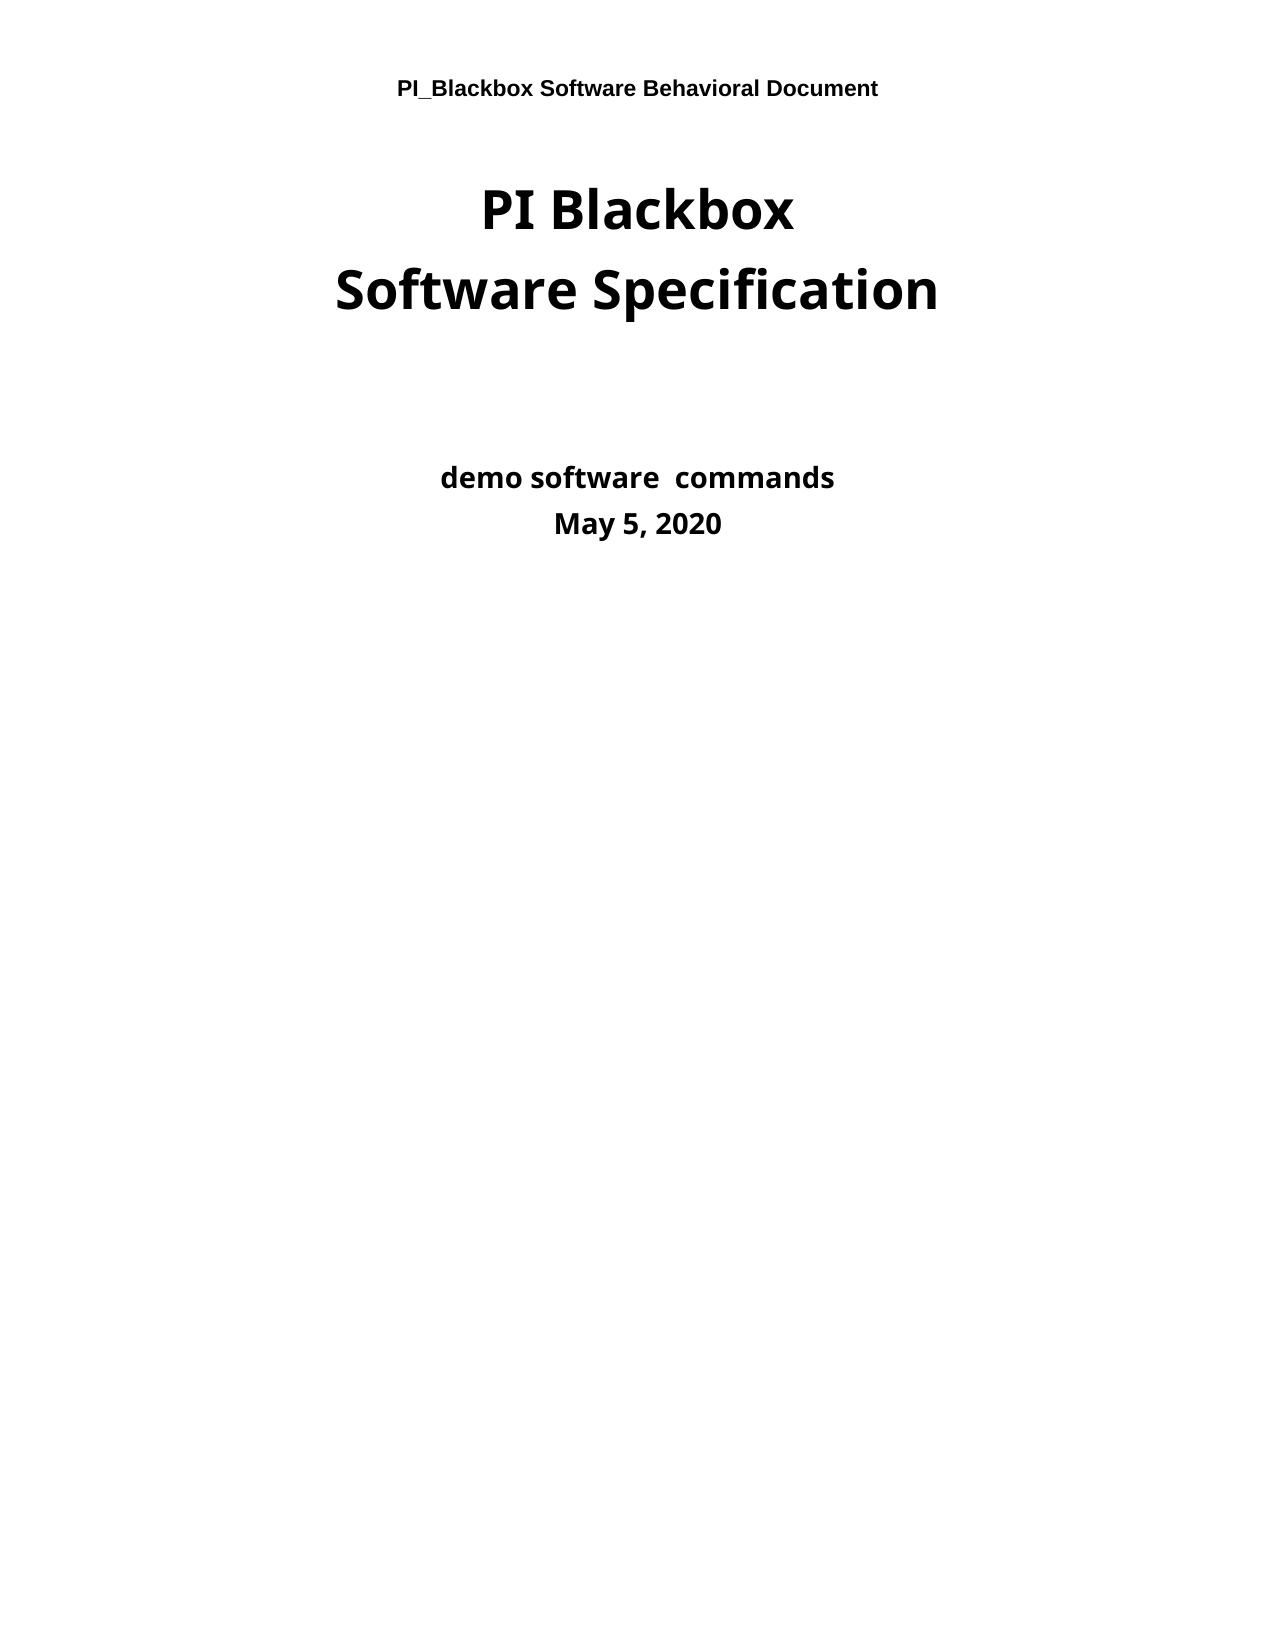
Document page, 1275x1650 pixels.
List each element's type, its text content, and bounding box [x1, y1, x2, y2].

text demo software commands [187, 457, 1087, 497]
text PI Blackbox [187, 171, 1087, 245]
text Software Specification [187, 251, 1087, 325]
text May 5, 2020 [187, 503, 1087, 543]
